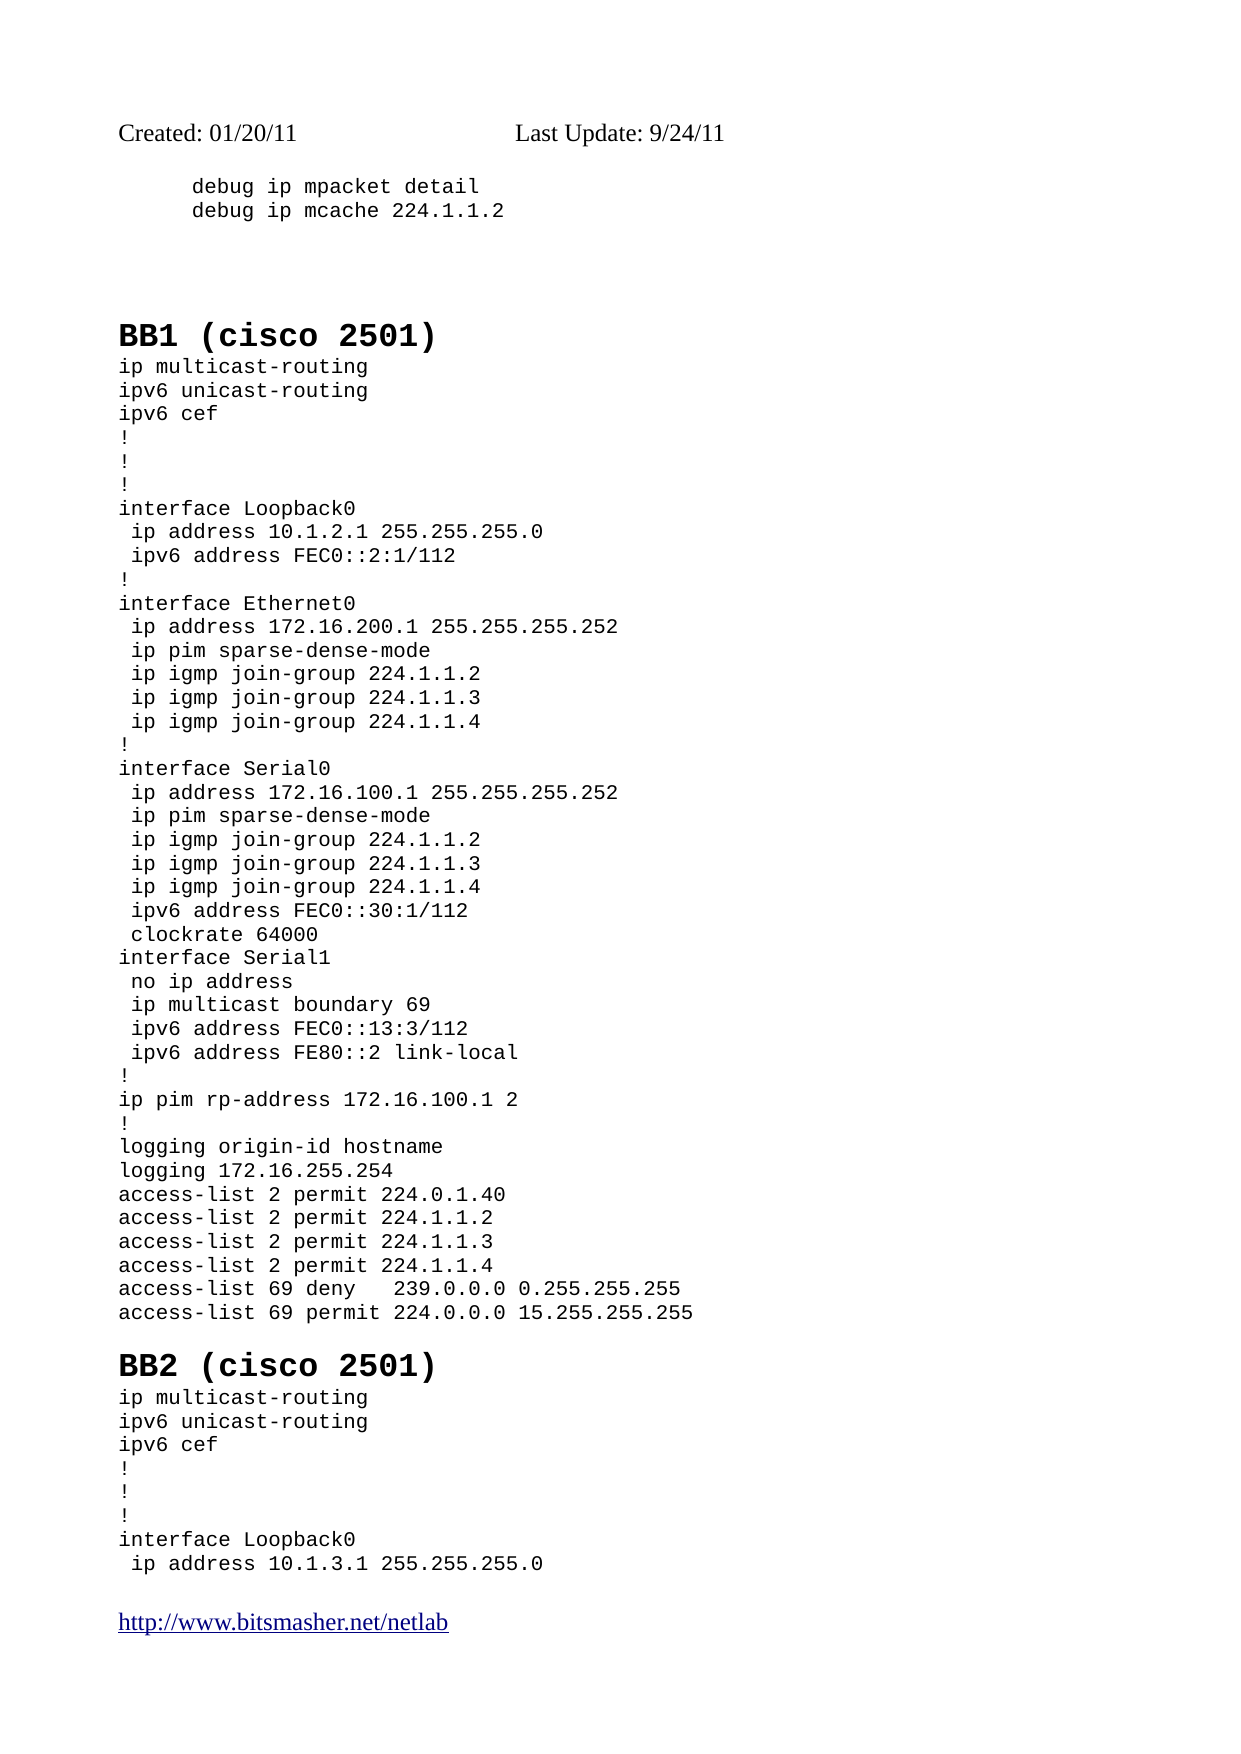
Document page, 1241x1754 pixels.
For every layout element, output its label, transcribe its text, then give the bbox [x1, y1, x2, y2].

text ip multicast-routing [118, 356, 1122, 380]
text ! [118, 1113, 1122, 1136]
text ip igmp join-group 224.1.1.4 [118, 876, 1122, 900]
text access-list 69 permit 224.0.0.0 15.255.255.255 [118, 1302, 1122, 1326]
text logging origin-id hostname [118, 1136, 1122, 1160]
text ! [118, 1505, 1122, 1529]
text interface Ethernet0 [118, 592, 1122, 616]
text ip address 172.16.100.1 255.255.255.252 [118, 782, 1122, 805]
text access-list 2 permit 224.1.1.3 [118, 1231, 1122, 1254]
text ip igmp join-group 224.1.1.4 [118, 711, 1122, 734]
text ipv6 address FEC0::30:1/112 [118, 900, 1122, 923]
text ip igmp join-group 224.1.1.2 [118, 663, 1122, 687]
text ip pim sparse-dense-mode [118, 640, 1122, 663]
text interface Serial0 [118, 758, 1122, 782]
text ip multicast-routing [118, 1387, 1122, 1411]
text access-list 2 permit 224.1.1.2 [118, 1207, 1122, 1231]
text debug ip mpacket detail [118, 176, 1122, 200]
text ipv6 address FEC0::13:3/112 [118, 1018, 1122, 1042]
text ip address 10.1.2.1 255.255.255.0 [118, 522, 1122, 545]
text no ip address [118, 971, 1122, 994]
text ip igmp join-group 224.1.1.3 [118, 853, 1122, 876]
text ip igmp join-group 224.1.1.3 [118, 687, 1122, 711]
text ! [118, 427, 1122, 451]
text ! [118, 474, 1122, 498]
text access-list 2 permit 224.1.1.4 [118, 1254, 1122, 1278]
text ipv6 cef [118, 403, 1122, 427]
text access-list 2 permit 224.0.1.40 [118, 1184, 1122, 1207]
text ! [118, 1482, 1122, 1505]
text interface Loopback0 [118, 498, 1122, 522]
text logging 172.16.255.254 [118, 1160, 1122, 1184]
text ip address 10.1.3.1 255.255.255.0 [118, 1552, 1122, 1576]
text ip pim rp-address 172.16.100.1 2 [118, 1089, 1122, 1113]
text debug ip mcache 224.1.1.2 [118, 200, 1122, 224]
text ! [118, 1458, 1122, 1482]
text ! [118, 1065, 1122, 1089]
text BB1 (cisco 2501) [118, 318, 1122, 356]
text access-list 69 deny 239.0.0.0 0.255.255.255 [118, 1278, 1122, 1302]
text ipv6 address FEC0::2:1/112 [118, 545, 1122, 569]
text ip multicast boundary 69 [118, 994, 1122, 1018]
text ipv6 cef [118, 1434, 1122, 1458]
text ip pim sparse-dense-mode [118, 805, 1122, 829]
text ipv6 address FE80::2 link-local [118, 1042, 1122, 1065]
text BB2 (cisco 2501) [118, 1349, 1122, 1387]
text ip address 172.16.200.1 255.255.255.252 [118, 616, 1122, 640]
text ! [118, 451, 1122, 474]
text interface Serial1 [118, 947, 1122, 971]
text ! [118, 569, 1122, 592]
text ipv6 unicast-routing [118, 380, 1122, 403]
text interface Loopback0 [118, 1529, 1122, 1552]
text ! [118, 734, 1122, 758]
text ipv6 unicast-routing [118, 1411, 1122, 1434]
text clockrate 64000 [118, 923, 1122, 947]
text ip igmp join-group 224.1.1.2 [118, 829, 1122, 853]
